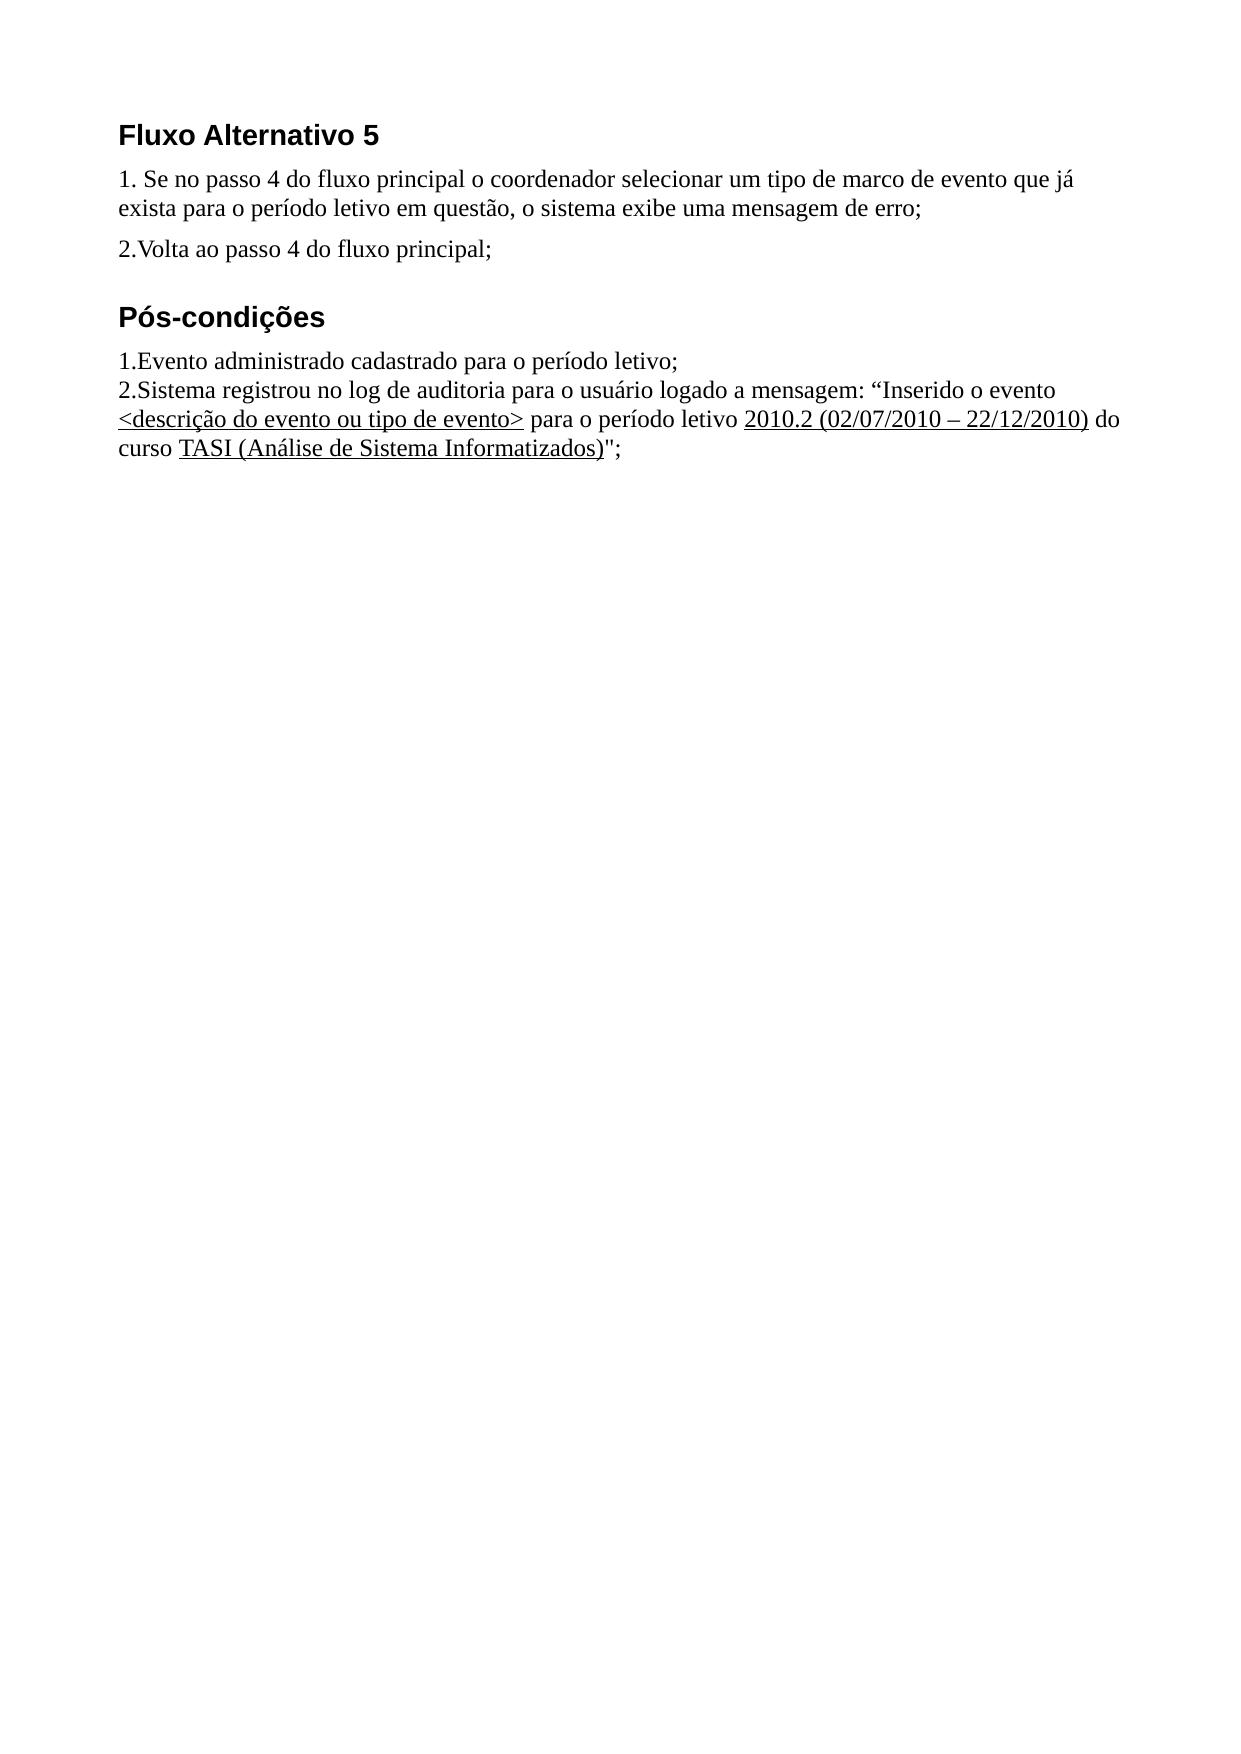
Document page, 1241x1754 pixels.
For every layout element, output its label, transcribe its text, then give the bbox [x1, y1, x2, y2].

list Evento administrado cadastrado para o período letivo; [118, 346, 1122, 375]
subtitle Pós-condições [118, 300, 1122, 334]
list Volta ao passo 4 do fluxo principal; [118, 234, 1122, 263]
list Sistema registrou no log de auditoria para o usuário logado a mensagem: “Inserido o evento <descrição do evento ou tipo de evento> para o período letivo 2010.2 (02/07/2010 – 22/12/2010) do curso TASI (Análise de Sistema Informatizados)"; [118, 375, 1122, 461]
subtitle Fluxo Alternativo 5 [118, 118, 1122, 152]
list Se no passo 4 do fluxo principal o coordenador selecionar um tipo de marco de evento que já exista para o período letivo em questão, o sistema exibe uma mensagem de erro; [118, 164, 1122, 222]
